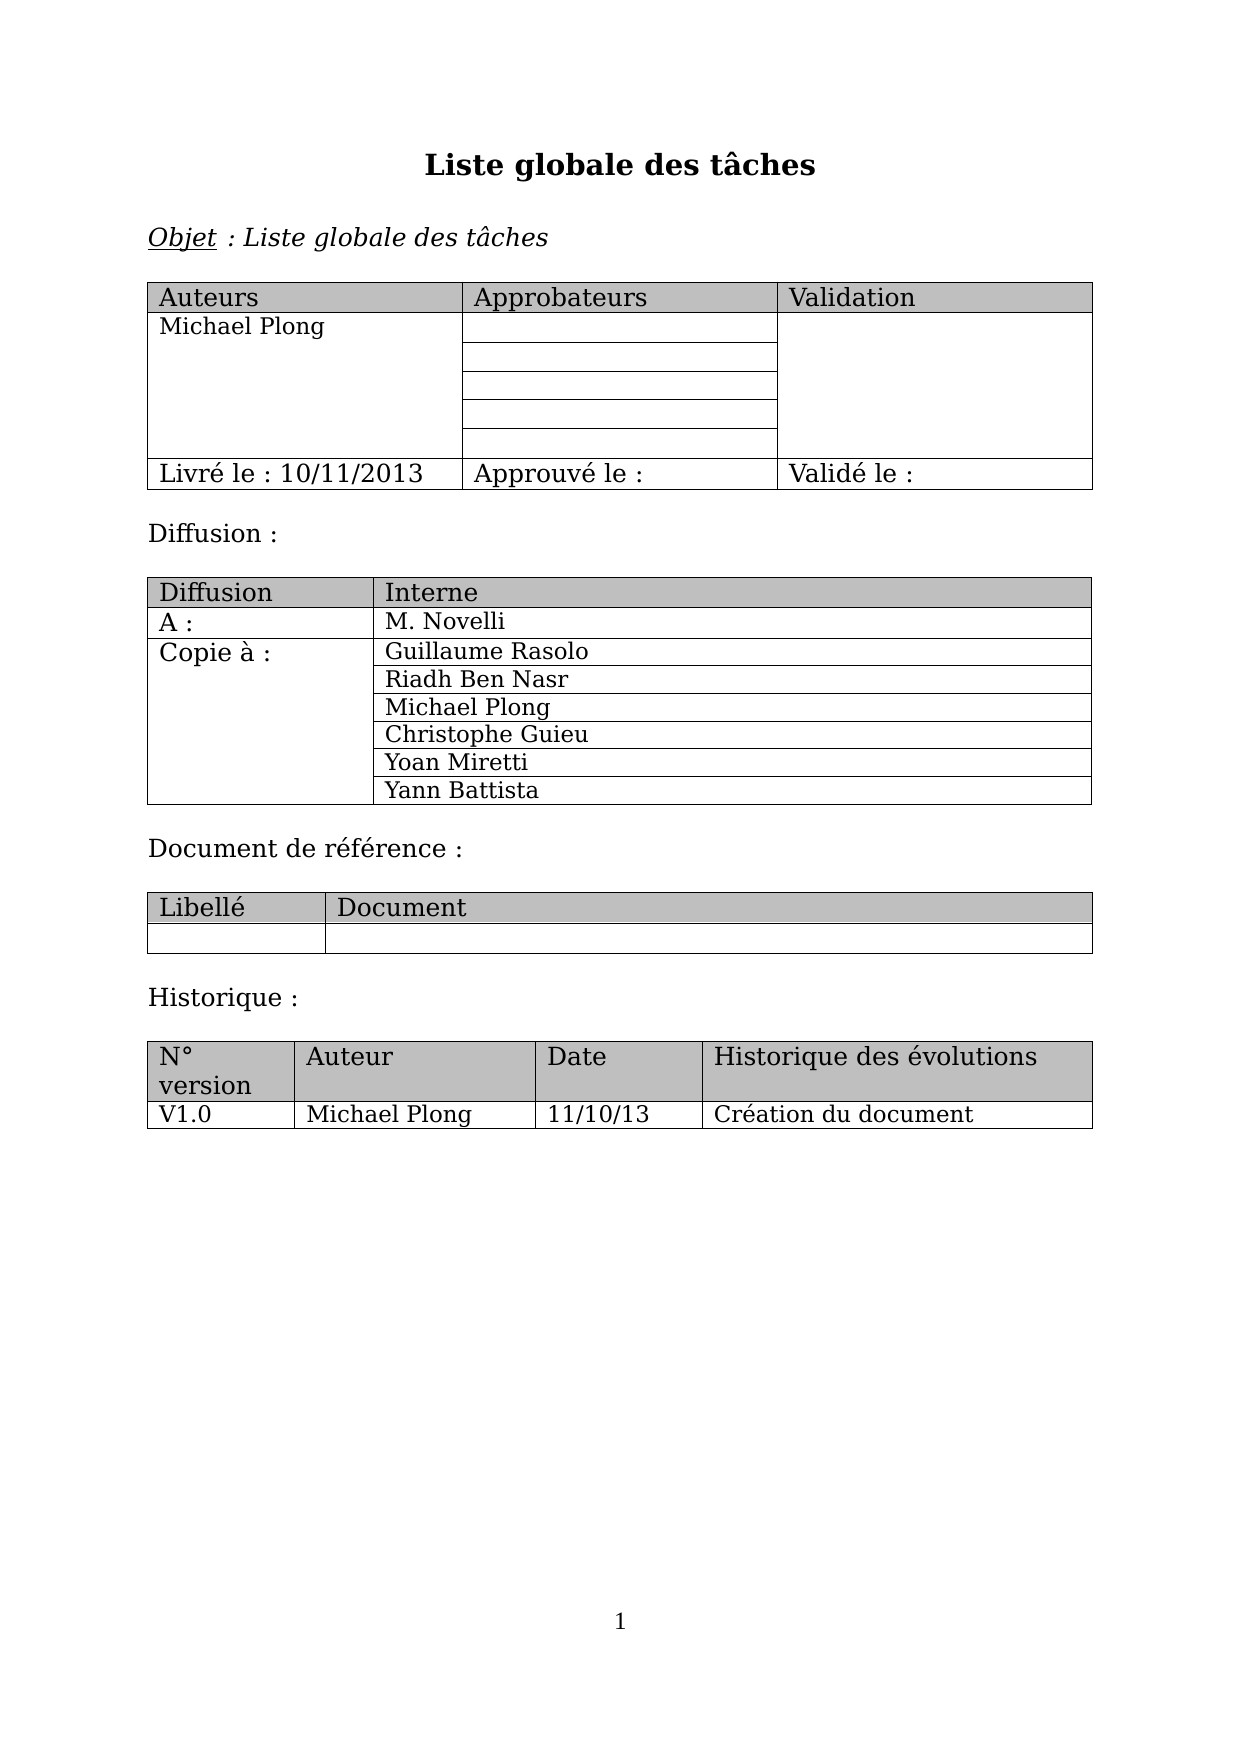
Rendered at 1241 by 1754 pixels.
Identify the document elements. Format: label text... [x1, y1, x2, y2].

table_header Auteurs [148, 283, 462, 312]
text Diffusion : [148, 519, 1093, 548]
table_cell Yann Battista [374, 777, 1091, 804]
table_cell [778, 313, 1092, 458]
table_header Diffusion [148, 578, 373, 607]
table_header Date [536, 1042, 702, 1101]
table_cell [148, 924, 325, 953]
table_header Interne [374, 578, 1091, 607]
table_cell [463, 400, 777, 428]
text Document de référence : [148, 834, 1093, 863]
table_cell A : [148, 608, 373, 637]
table_cell Livré le : 10/11/2013 [148, 459, 462, 488]
table_header Approbateurs [463, 283, 777, 312]
table_cell Approuvé le : [463, 459, 777, 488]
table_header Document [326, 893, 1092, 922]
table_cell Riadh Ben Nasr [374, 666, 1091, 693]
table_cell Copie à : [148, 639, 373, 804]
table_header Validation [778, 283, 1092, 312]
table_cell V1.0 [148, 1102, 294, 1128]
table_cell Michael Plong [295, 1102, 535, 1128]
text Historique : [148, 983, 1093, 1012]
table_header Historique des évolutions [703, 1042, 1092, 1101]
table_cell Michael Plong [374, 694, 1091, 721]
table_header Auteur [295, 1042, 535, 1101]
text Objet : Liste globale des tâches [148, 223, 1093, 253]
table_cell Guillaume Rasolo [374, 639, 1091, 665]
table_cell [463, 343, 777, 371]
table_cell Création du document [703, 1102, 1092, 1128]
table_cell [326, 924, 1092, 953]
table_header N° version [148, 1042, 294, 1101]
table_cell Validé le : [778, 459, 1092, 488]
table_cell [463, 372, 777, 399]
table_cell [463, 429, 777, 458]
table_cell M. Novelli [374, 608, 1091, 637]
table_cell 10/11/13 [536, 1102, 702, 1128]
table_cell Michael Plong [148, 313, 462, 458]
table_cell Yoan Miretti [374, 749, 1091, 776]
table_cell Christophe Guieu [374, 722, 1091, 748]
text Liste globale des tâches [148, 148, 1093, 182]
table_cell [463, 313, 777, 342]
table_header Libellé [148, 893, 325, 922]
